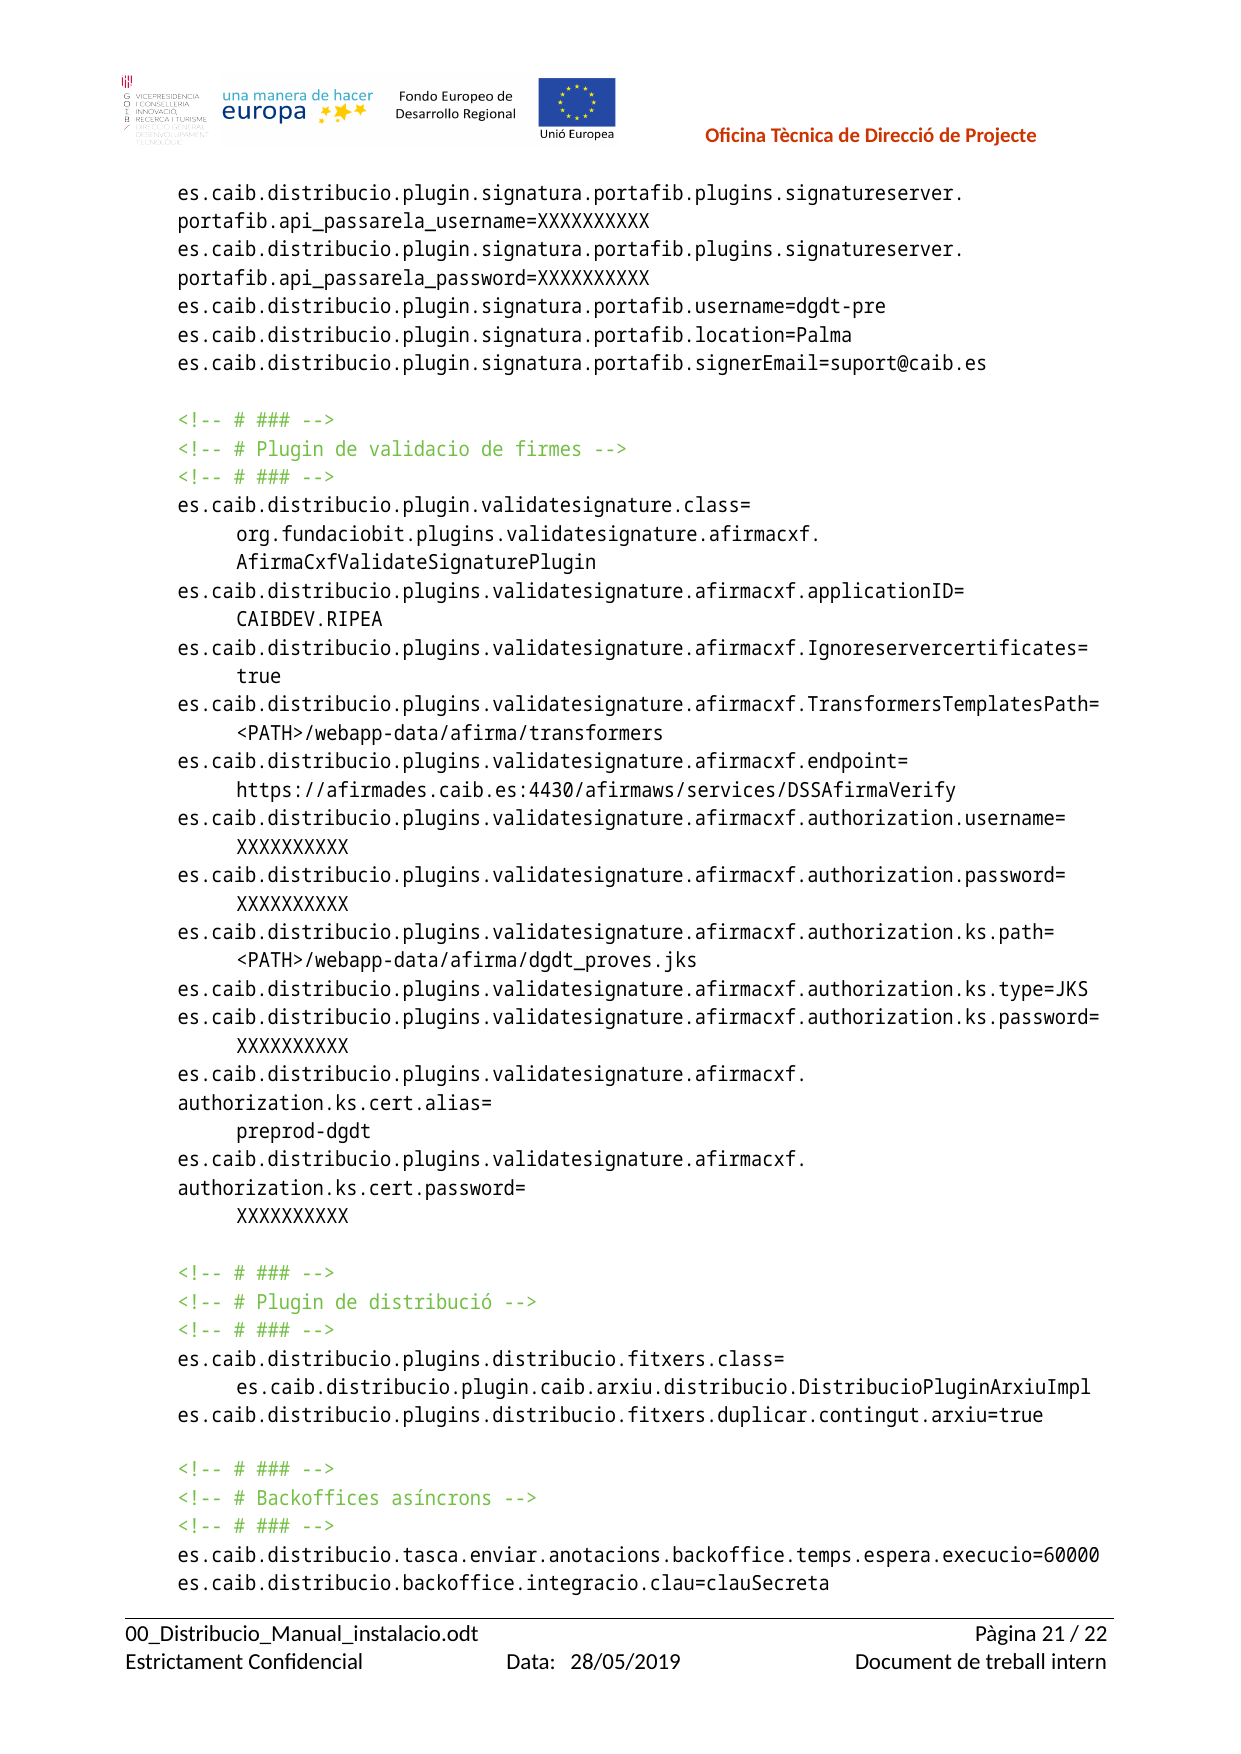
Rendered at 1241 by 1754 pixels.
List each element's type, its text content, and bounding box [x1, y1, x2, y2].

text es.caib.distribucio.plugins.distribucio.fitxers.duplicar.contingut.arxiu=true [118, 1401, 1122, 1429]
text es.caib.distribucio.plugins.validatesignature.afirmacxf.TransformersTemplatesPath= [118, 689, 1122, 718]
text <!-- # ### --> [118, 1454, 1122, 1483]
text CAIBDEV.RIPEA [118, 604, 1122, 633]
picture [118, 73, 213, 147]
text preprod-dgdt [118, 1116, 1122, 1144]
text es.caib.distribucio.plugin.caib.arxiu.distribucio.DistribucioPluginArxiuImpl [118, 1372, 1122, 1401]
text <!-- # ### --> [118, 1258, 1122, 1287]
text es.caib.distribucio.plugins.validatesignature.afirmacxf.authorization.username= [118, 803, 1122, 832]
text es.caib.distribucio.plugin.signatura.portafib.plugins.signatureserver. [118, 234, 1122, 263]
text es.caib.distribucio.plugins.validatesignature.afirmacxf.applicationID= [118, 576, 1122, 604]
text portafib.api_passarela_username=XXXXXXXXXX [118, 206, 1122, 234]
text <!-- # ### --> [118, 1511, 1122, 1540]
text true [118, 661, 1122, 689]
text <PATH>/webapp-data/afirma/transformers [118, 718, 1122, 746]
text XXXXXXXXXX [118, 889, 1122, 917]
text https://afirmades.caib.es:4430/afirmaws/services/DSSAfirmaVerify [118, 775, 1122, 803]
text <PATH>/webapp-data/afirma/dgdt_proves.jks [118, 946, 1122, 974]
text es.caib.distribucio.plugin.signatura.portafib.location=Palma [118, 320, 1122, 348]
text <!-- # ### --> [118, 1315, 1122, 1344]
text <!-- # ### --> [118, 405, 1122, 434]
text <!-- # Plugin de validacio de firmes --> [118, 434, 1122, 462]
text es.caib.distribucio.plugins.validatesignature.afirmacxf. [118, 1059, 1122, 1088]
text <!-- # Plugin de distribució --> [118, 1287, 1122, 1315]
text es.caib.distribucio.plugin.signatura.portafib.username=dgdt-pre [118, 291, 1122, 320]
text XXXXXXXXXX [118, 832, 1122, 860]
text es.caib.distribucio.plugins.validatesignature.afirmacxf.authorization.ks.type=JKS [118, 974, 1122, 1002]
text portafib.api_passarela_password=XXXXXXXXXX [118, 263, 1122, 291]
text authorization.ks.cert.alias= [118, 1088, 1122, 1116]
text AfirmaCxfValidateSignaturePlugin [118, 547, 1122, 576]
text org.fundaciobit.plugins.validatesignature.afirmacxf. [118, 519, 1122, 547]
text authorization.ks.cert.password= [118, 1173, 1122, 1201]
text <!-- # Backoffices asíncrons --> [118, 1483, 1122, 1511]
text es.caib.distribucio.plugins.validatesignature.afirmacxf.endpoint= [118, 746, 1122, 775]
picture [219, 73, 621, 147]
text es.caib.distribucio.tasca.enviar.anotacions.backoffice.temps.espera.execucio=60000 [118, 1540, 1122, 1568]
text es.caib.distribucio.backoffice.integracio.clau=clauSecreta [118, 1568, 1122, 1597]
text es.caib.distribucio.plugin.signatura.portafib.plugins.signatureserver. [118, 178, 1122, 206]
text es.caib.distribucio.plugins.distribucio.fitxers.class= [118, 1344, 1122, 1372]
text es.caib.distribucio.plugin.signatura.portafib.signerEmail=suport@caib.es [118, 348, 1122, 377]
text es.caib.distribucio.plugins.validatesignature.afirmacxf. [118, 1144, 1122, 1173]
text es.caib.distribucio.plugins.validatesignature.afirmacxf.Ignoreservercertificates= [118, 633, 1122, 661]
text XXXXXXXXXX [118, 1031, 1122, 1059]
text XXXXXXXXXX [118, 1201, 1122, 1230]
text es.caib.distribucio.plugin.validatesignature.class= [118, 491, 1122, 519]
text es.caib.distribucio.plugins.validatesignature.afirmacxf.authorization.password= [118, 860, 1122, 889]
text es.caib.distribucio.plugins.validatesignature.afirmacxf.authorization.ks.path= [118, 917, 1122, 946]
text <!-- # ### --> [118, 462, 1122, 491]
text es.caib.distribucio.plugins.validatesignature.afirmacxf.authorization.ks.password= [118, 1002, 1122, 1031]
